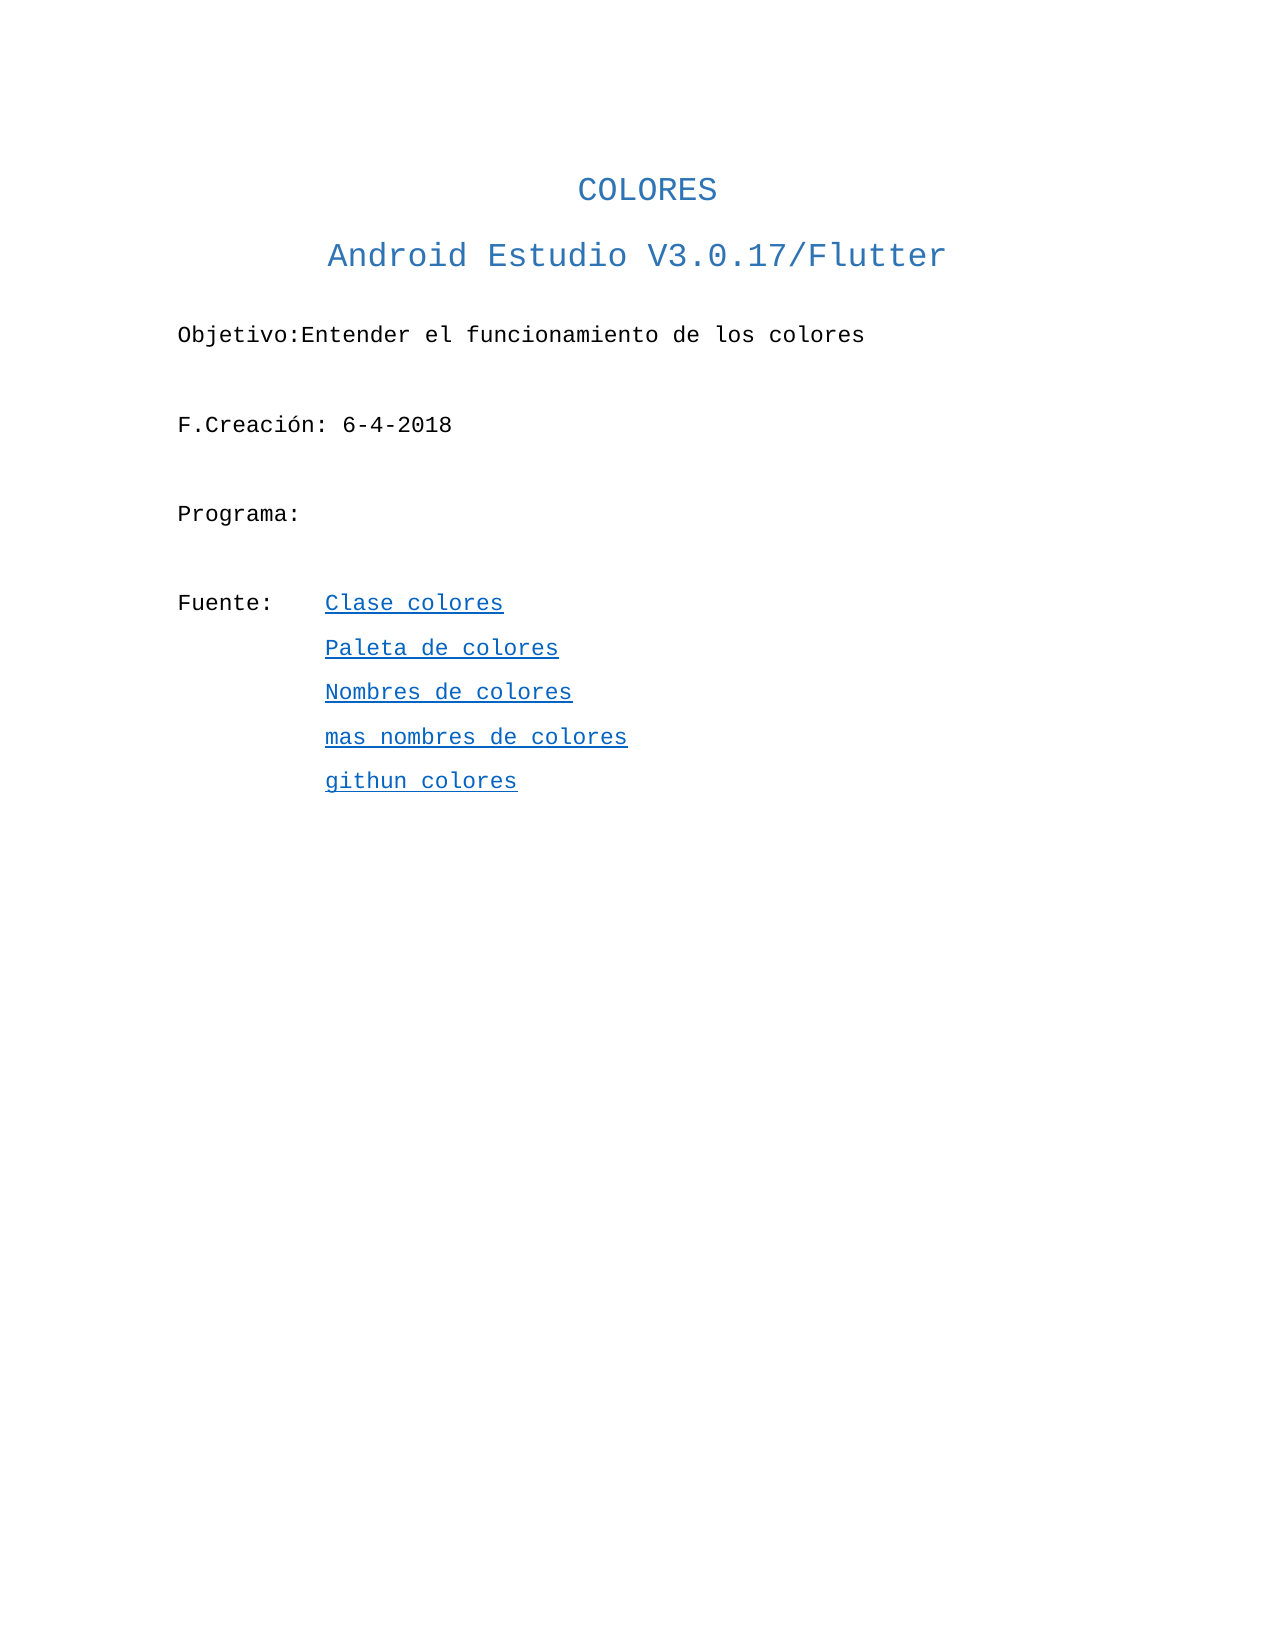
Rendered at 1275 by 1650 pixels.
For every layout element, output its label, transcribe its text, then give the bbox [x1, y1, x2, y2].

text Programa: [177, 502, 1098, 528]
text mas nombres de colores [177, 725, 1098, 751]
text Paleta de colores [177, 636, 1098, 662]
text F.Creación: 6-4-2018 [177, 413, 1098, 439]
text Fuente: Clase colores [177, 591, 1098, 617]
text githun colores [177, 770, 1098, 796]
text Nombres de colores [177, 681, 1098, 706]
subtitle COLORES [177, 173, 1098, 210]
text Objetivo:Entender el funcionamiento de los colores [177, 324, 1098, 350]
subtitle Android Estudio V3.0.17/Flutter [177, 238, 1098, 276]
